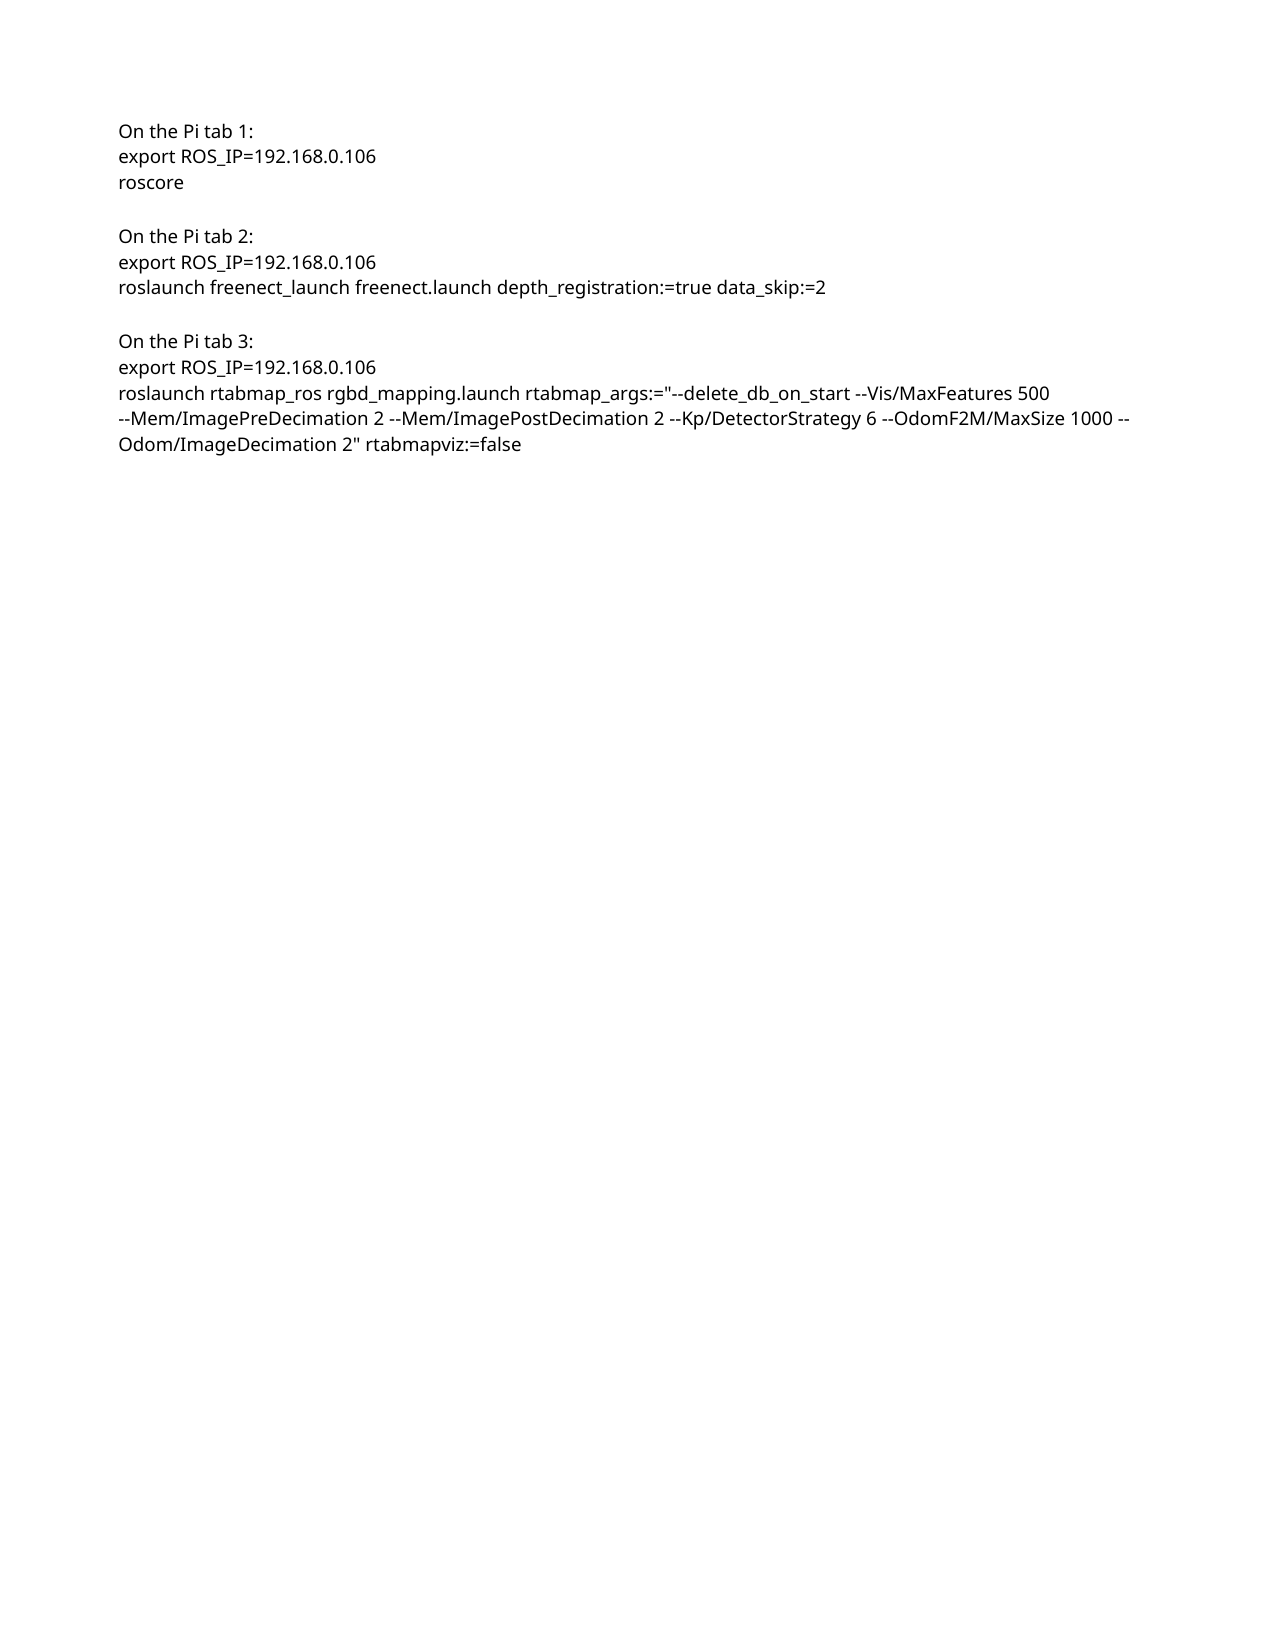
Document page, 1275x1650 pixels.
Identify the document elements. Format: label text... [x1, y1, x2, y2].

text On the Pi tab 3: export ROS_IP=192.168.0.106 roslaunch rtabmap_ros rgbd_mapping.launch rtabmap_args:="--delete_db_on_start --Vis/MaxFeatures 500 --Mem/ImagePreDecimation 2 --Mem/ImagePostDecimation 2 --Kp/DetectorStrategy 6 --OdomF2M/MaxSize 1000 --Odom/ImageDecimation 2" rtabmapviz:=false [118, 329, 1157, 456]
text On the Pi tab 1: export ROS_IP=192.168.0.106 roscore [118, 118, 1157, 195]
text On the Pi tab 2: export ROS_IP=192.168.0.106 roslaunch freenect_launch freenect.launch depth_registration:=true data_skip:=2 [118, 223, 1157, 300]
